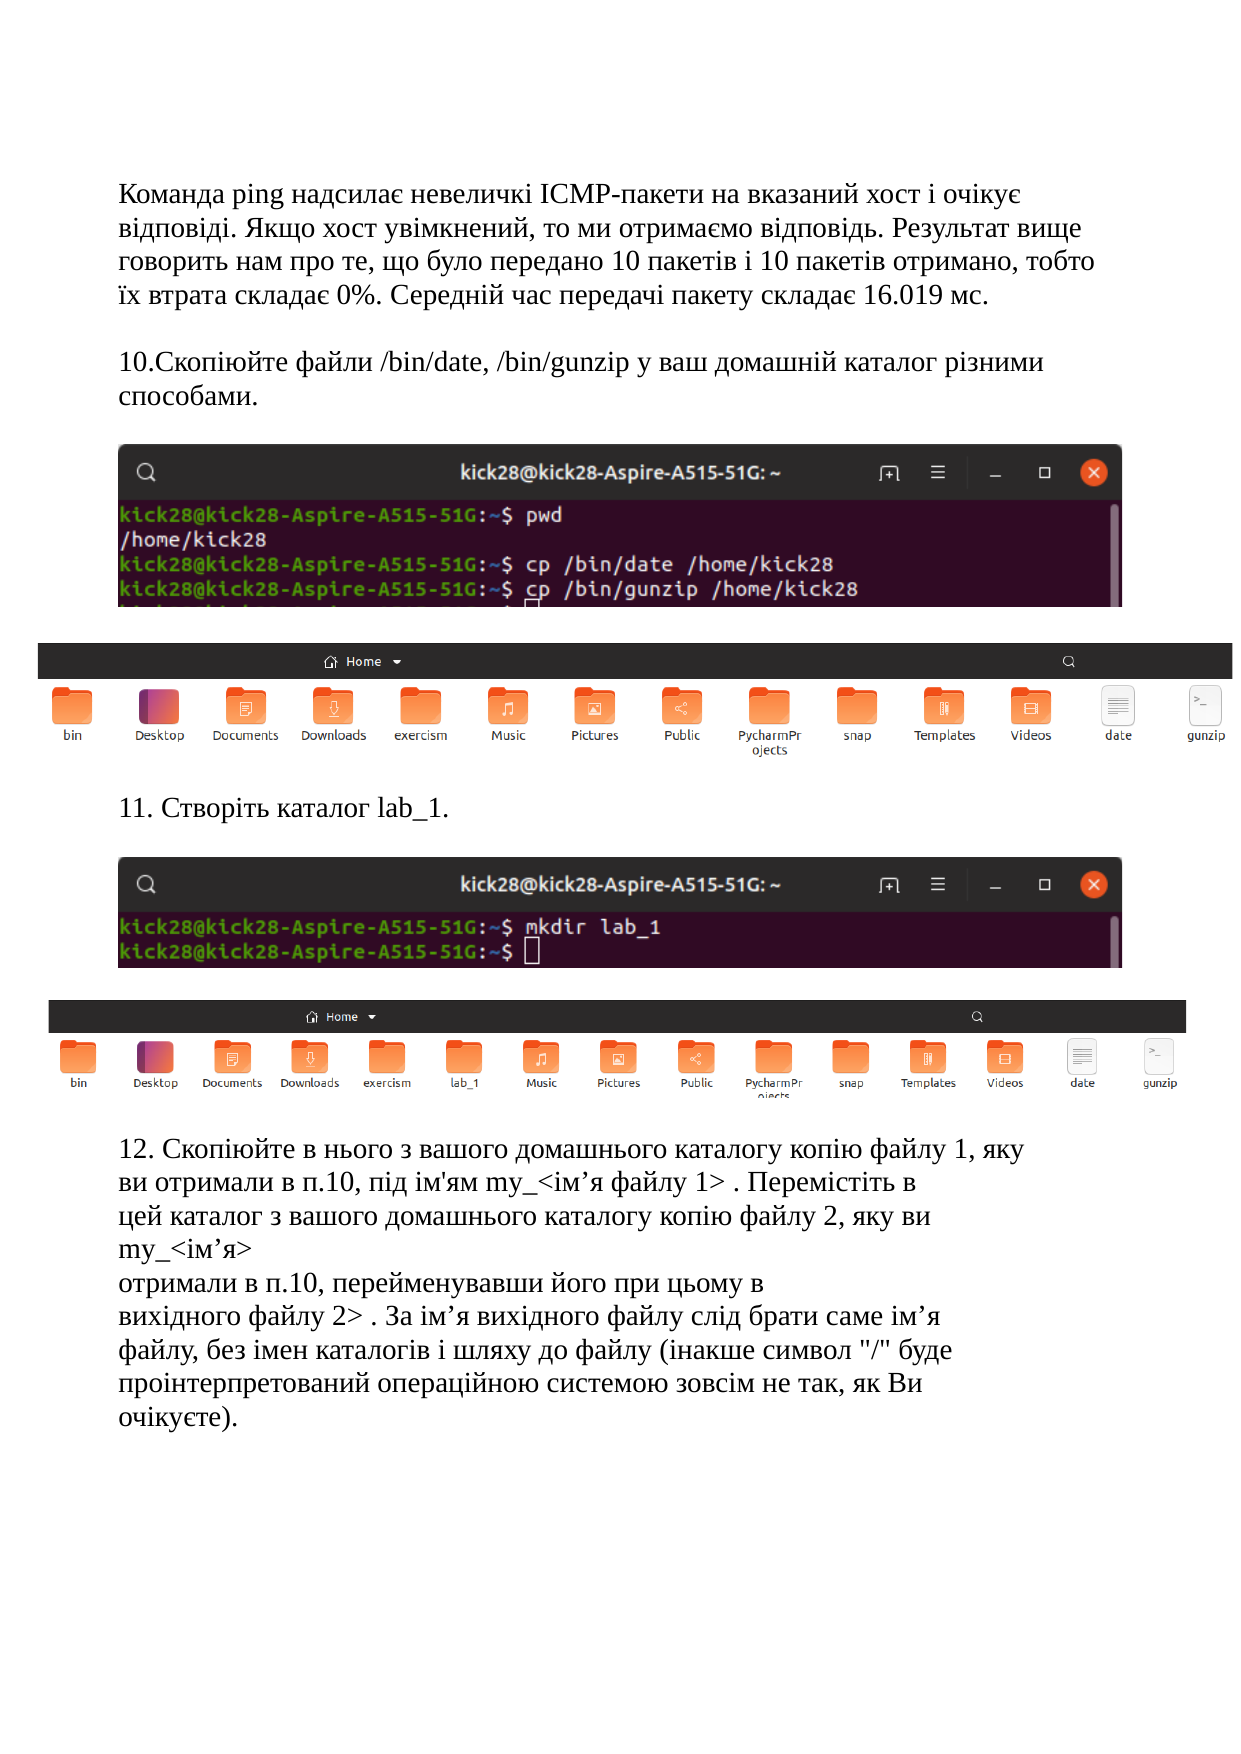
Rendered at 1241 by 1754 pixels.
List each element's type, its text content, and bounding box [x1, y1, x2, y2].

text отримали в п.10, перейменувавши його при цьому в [118, 1265, 1122, 1298]
text my_<ім’я> [118, 1231, 1122, 1265]
text ви отримали в п.10, під ім'ям my_<ім’я файлу 1> . Перемістіть в [118, 1164, 1122, 1198]
text очікуєте). [118, 1399, 1122, 1433]
text цей каталог з вашого домашнього каталогу копію файлу 2, яку ви [118, 1198, 1122, 1231]
picture [118, 444, 1123, 607]
text 11. Створіть каталог lab_1. [118, 790, 1122, 823]
text 10.Скопіюйте файли /bin/date, /bin/gunzip у ваш домашній каталог різними способами. [118, 344, 1122, 411]
text 12. Скопіюйте в нього з вашого домашнього каталогу копію файлу 1, яку [118, 1131, 1122, 1164]
text вихідного файлу 2> . За ім’я вихідного файлу слід брати саме ім’я [118, 1298, 1122, 1332]
picture [118, 857, 1123, 968]
text Команда ping надсилає невеличкі ICMP-пакети на вказаний хост і очікує відповіді. Якщо хост увімкнений, то ми отримаємо відповідь. Результат вище говорить нам про те, що було передано 10 пакетів і 10 пакетів отримано, тобто їх втрата складає 0%. Середній час передачі пакету складає 16.019 мс. [118, 176, 1122, 311]
text файлу, без імен каталогів і шляху до файлу (інакше символ "/" буде проінтерпретований операційною системою зовсім не так, як Ви [118, 1332, 1122, 1399]
